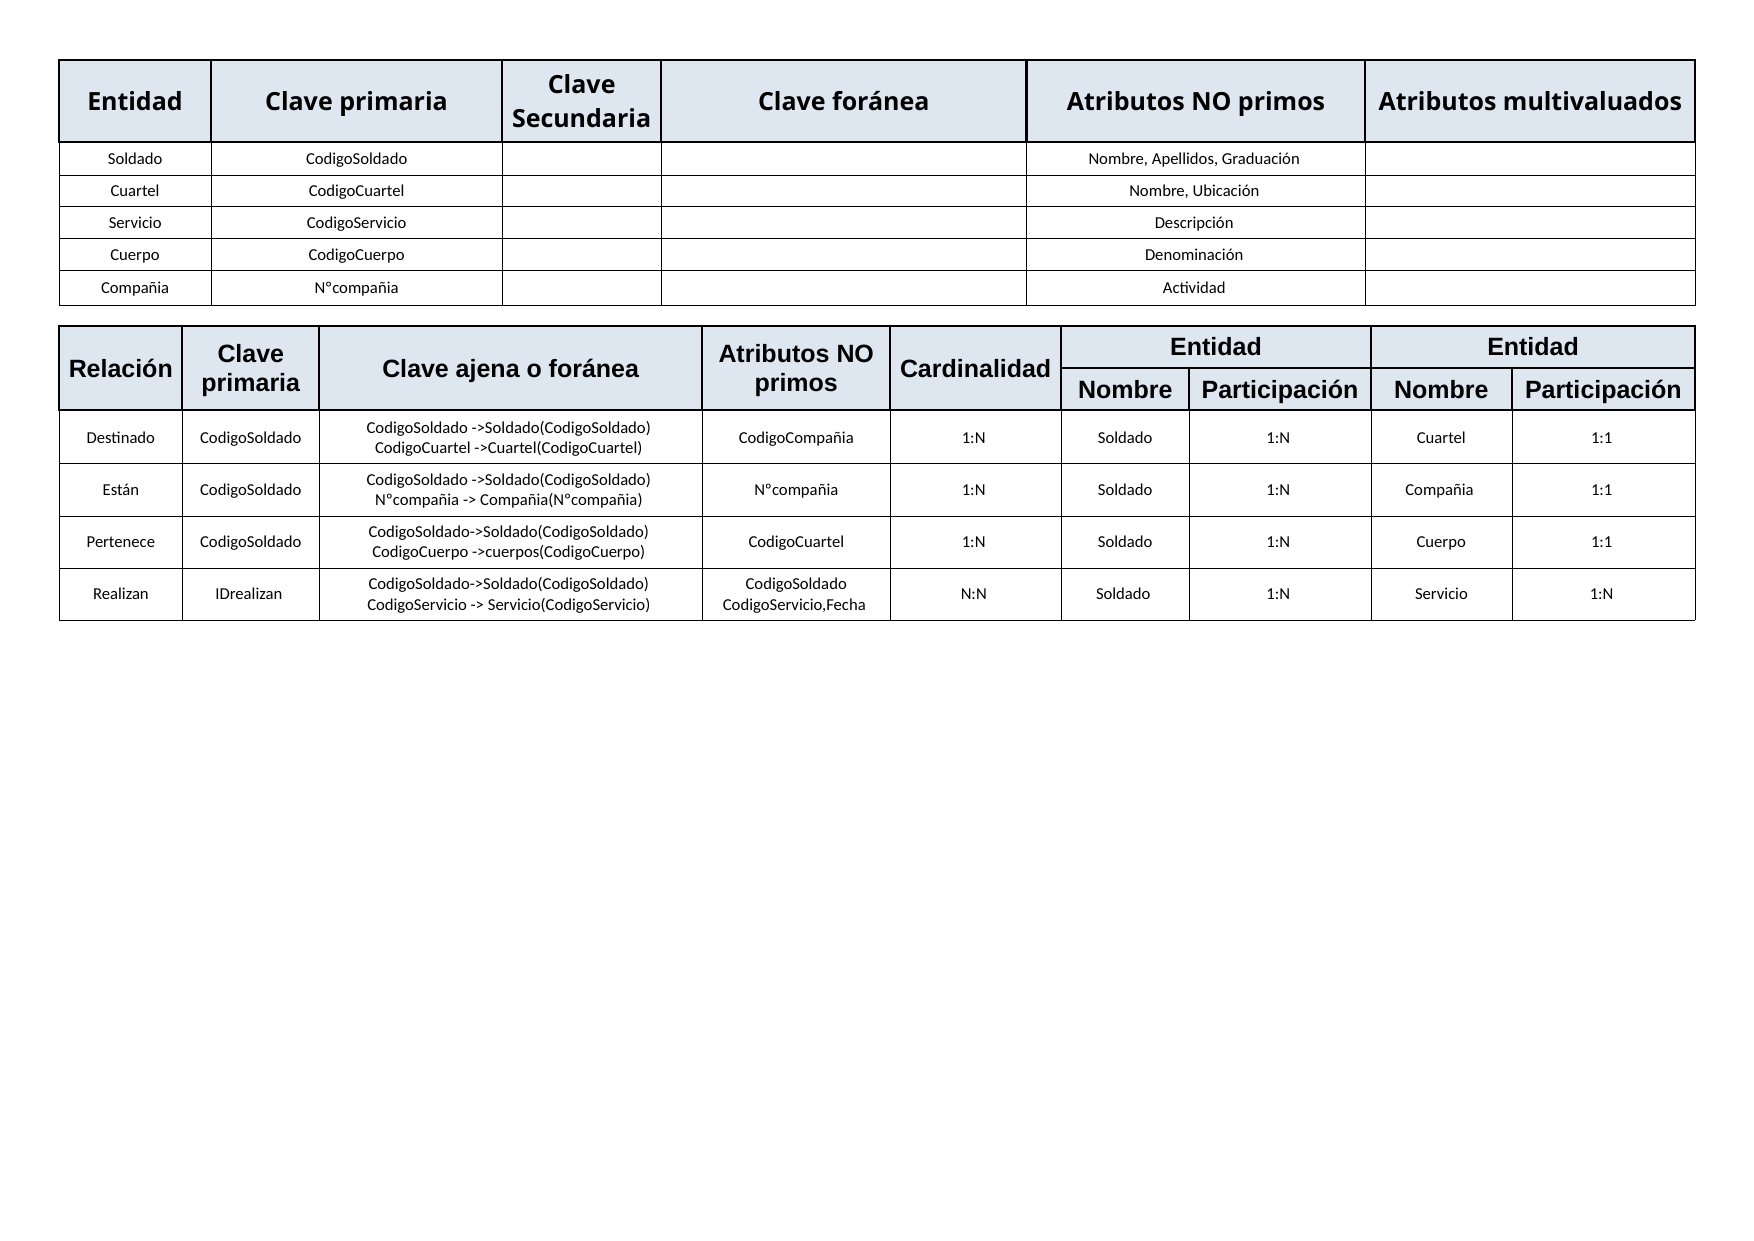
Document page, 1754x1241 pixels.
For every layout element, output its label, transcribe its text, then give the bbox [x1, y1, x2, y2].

table_cell [1366, 143, 1695, 174]
table_header Entidad [60, 61, 210, 141]
table_cell 1:1 [1513, 411, 1695, 463]
table_cell CodigoSoldado ->Soldado(CodigoSoldado) Nºcompañia -> Compañia(Nºcompañia) [320, 464, 702, 516]
table_cell [503, 176, 661, 206]
table_cell CodigoSoldado->Soldado(CodigoSoldado) CodigoCuerpo ->cuerpos(CodigoCuerpo) [320, 517, 702, 568]
table_cell 1:1 [1513, 464, 1695, 516]
table_cell Denominación [1027, 239, 1365, 270]
table_cell CodigoSoldado->Soldado(CodigoSoldado) CodigoServicio -> Servicio(CodigoServicio) [320, 569, 702, 620]
table_cell CodigoSoldado [212, 143, 502, 174]
table_cell Nombre, Apellidos, Graduación [1027, 143, 1365, 174]
table_cell 1:N [1190, 517, 1371, 568]
table_cell Soldado [60, 143, 211, 174]
table_cell [662, 239, 1026, 270]
table_cell CodigoSoldado [183, 464, 319, 516]
table_header Cardinalidad [891, 327, 1060, 409]
table_header Entidad [1062, 327, 1370, 367]
table_cell Actividad [1027, 271, 1365, 305]
table_cell CodigoCuerpo [212, 239, 502, 270]
table_cell N:N [891, 569, 1061, 620]
table_cell Nombre, Ubicación [1027, 176, 1365, 206]
table_cell Soldado [1062, 464, 1189, 516]
table_header Atributos multivaluados [1366, 61, 1694, 141]
table_cell IDrealizan [183, 569, 319, 620]
table_cell 1:N [891, 464, 1061, 516]
table_cell 1:N [1513, 569, 1695, 620]
table_cell 1:N [1190, 569, 1371, 620]
table_cell [662, 207, 1026, 238]
table_cell Nºcompañia [212, 271, 502, 305]
table_header Clave foránea [662, 61, 1025, 141]
table_cell [1366, 207, 1695, 238]
table_cell Compañia [1372, 464, 1512, 516]
table_cell [1366, 239, 1695, 270]
table_cell Compañia [60, 271, 211, 305]
table_cell [662, 176, 1026, 206]
table_cell CodigoSoldado ->Soldado(CodigoSoldado) CodigoCuartel ->Cuartel(CodigoCuartel) [320, 411, 702, 463]
table_cell [503, 207, 661, 238]
table_cell Pertenece [60, 517, 182, 568]
table_cell 1:N [891, 411, 1061, 463]
table_cell Soldado [1062, 569, 1189, 620]
table_cell Soldado [1062, 517, 1189, 568]
table_header Clave primaria [183, 327, 318, 409]
table_cell CodigoCuartel [212, 176, 502, 206]
table_cell CodigoServicio [212, 207, 502, 238]
table_cell 1:1 [1513, 517, 1695, 568]
table_cell CodigoSoldado [183, 517, 319, 568]
table_cell Participación [1513, 369, 1694, 409]
table_cell Nombre [1372, 369, 1511, 409]
table_cell Nombre [1062, 369, 1188, 409]
table_cell 1:N [1190, 464, 1371, 516]
table_cell Están [60, 464, 182, 516]
table_header Clave primaria [212, 61, 501, 141]
table_cell [503, 143, 661, 174]
table_cell Participación [1190, 369, 1370, 409]
table_header Relación [60, 327, 181, 409]
table_cell 1:N [891, 517, 1061, 568]
table_cell [1366, 176, 1695, 206]
table_cell CodigoCompañia [703, 411, 890, 463]
table_cell Nºcompañia [703, 464, 890, 516]
table_cell Soldado [1062, 411, 1189, 463]
table_cell Cuerpo [1372, 517, 1512, 568]
table_header Clave Secundaria [503, 61, 660, 141]
table_cell Servicio [60, 207, 211, 238]
table_cell Cuartel [60, 176, 211, 206]
table_cell [503, 239, 661, 270]
table_header Atributos NO primos [1028, 61, 1364, 141]
table_cell Realizan [60, 569, 182, 620]
table_cell Descripción [1027, 207, 1365, 238]
table_cell Servicio [1372, 569, 1512, 620]
table_cell [662, 143, 1026, 174]
table_cell [1366, 271, 1695, 305]
table_cell [503, 271, 661, 305]
table_header Clave ajena o foránea [320, 327, 701, 409]
table_cell 1:N [1190, 411, 1371, 463]
table_header Entidad [1372, 327, 1694, 367]
table_cell Cuartel [1372, 411, 1512, 463]
table_cell Destinado [60, 411, 182, 463]
table_cell CodigoSoldado CodigoServicio,Fecha [703, 569, 890, 620]
table_cell CodigoSoldado [183, 411, 319, 463]
table_cell Cuerpo [60, 239, 211, 270]
table_cell [662, 271, 1026, 305]
table_header Atributos NO primos [703, 327, 889, 409]
table_cell CodigoCuartel [703, 517, 890, 568]
